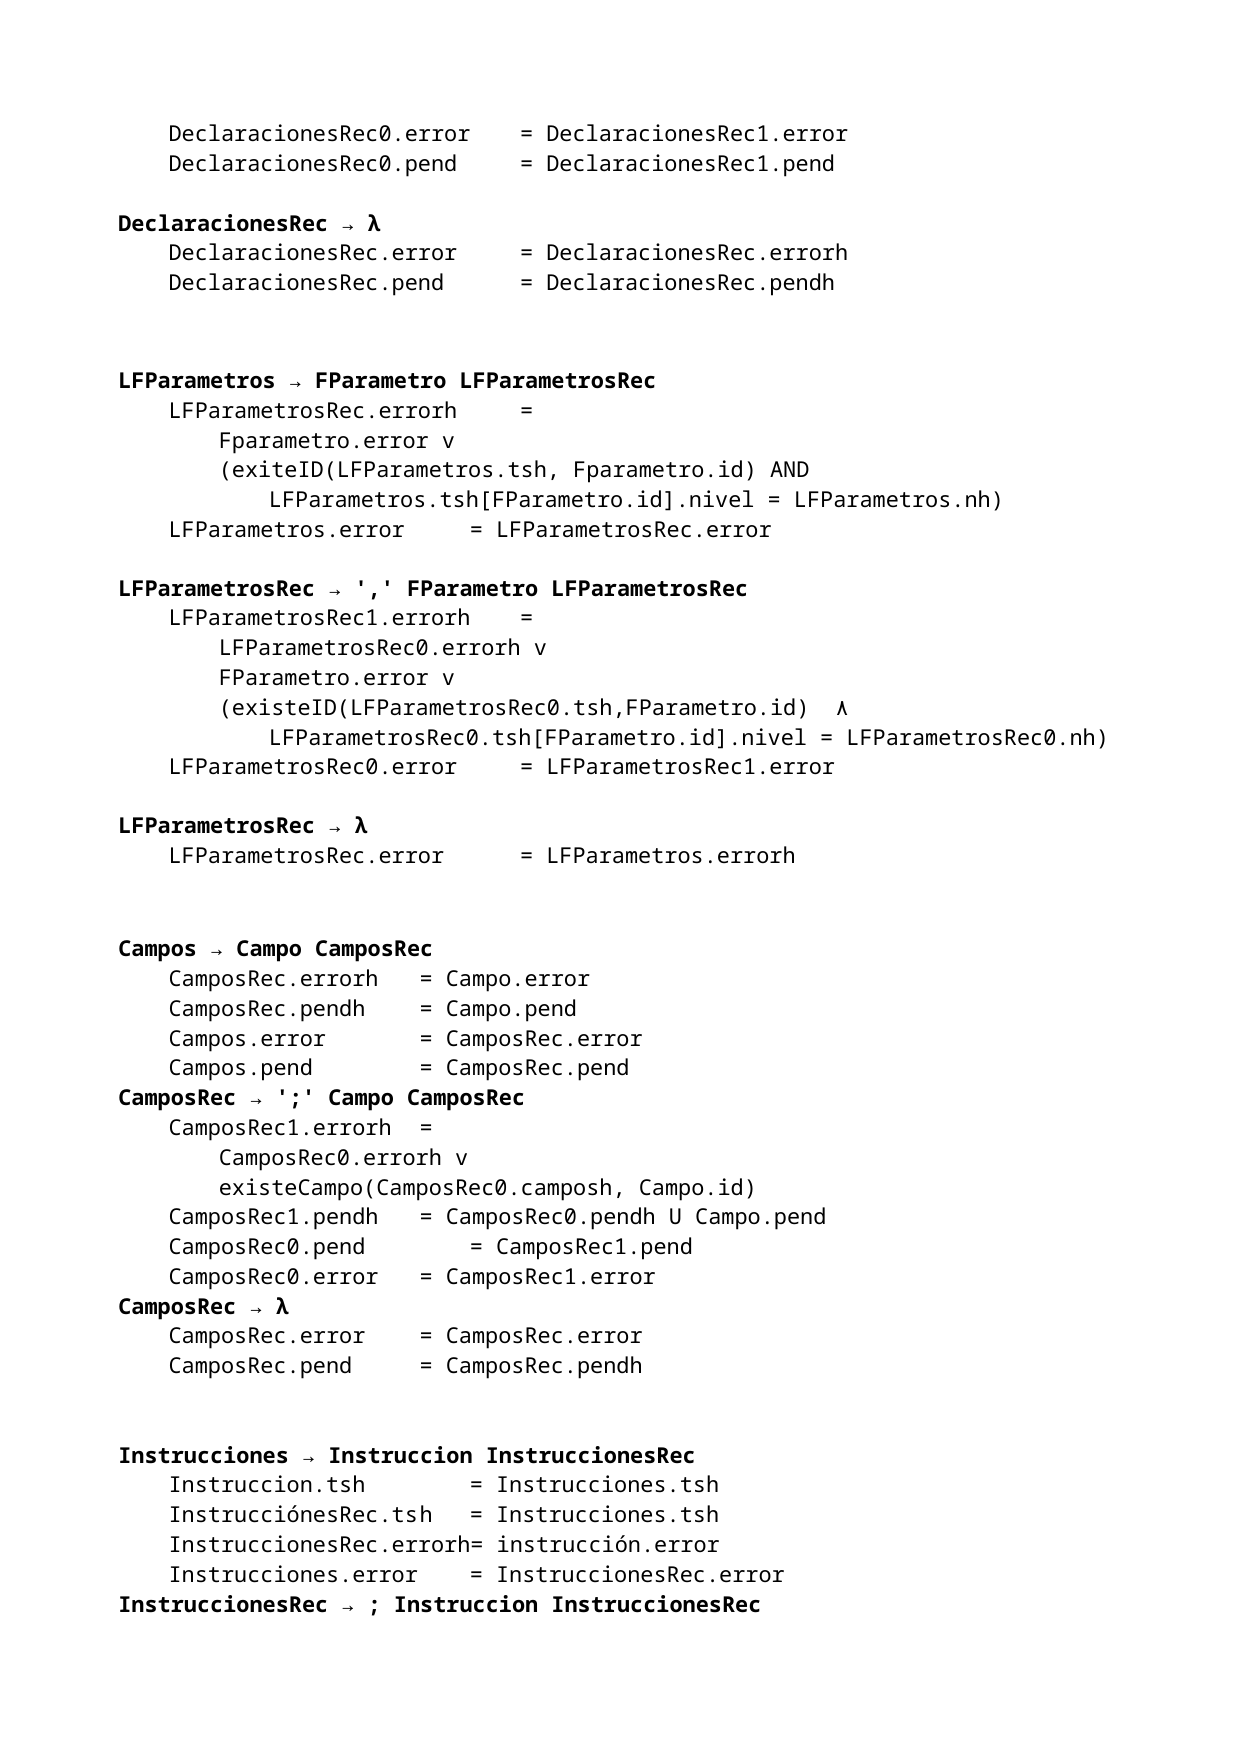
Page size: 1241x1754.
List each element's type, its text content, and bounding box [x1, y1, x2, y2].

text CamposRec.pendh = Campo.pend [118, 993, 1122, 1023]
text Campos.pend = CamposRec.pend [118, 1052, 1122, 1082]
text DeclaracionesRec.error = DeclaracionesRec.errorh [118, 237, 1122, 267]
text Instrucciones → Instruccion InstruccionesRec [118, 1440, 1122, 1469]
text CamposRec → ';' Campo CamposRec [118, 1082, 1122, 1112]
text LFParametros.tsh[FParametro.id].nivel = LFParametros.nh) [118, 484, 1122, 514]
text InstruccionesRec → ; Instruccion InstruccionesRec [118, 1589, 1122, 1618]
text CamposRec0.errorh v [118, 1142, 1122, 1172]
text LFParametrosRec1.errorh = [118, 602, 1122, 632]
text LFParametrosRec → ',' FParametro LFParametrosRec [118, 572, 1122, 602]
text DeclaracionesRec0.error = DeclaracionesRec1.error [118, 118, 1122, 148]
text InstruccionesRec.errorh= instrucción.error [118, 1529, 1122, 1559]
text Instruccion.tsh = Instrucciones.tsh [118, 1469, 1122, 1499]
text CamposRec1.errorh = [118, 1112, 1122, 1142]
text CamposRec → λ [118, 1291, 1122, 1321]
text (exiteID(LFParametros.tsh, Fparametro.id) AND [118, 454, 1122, 484]
text DeclaracionesRec → λ [118, 207, 1122, 237]
text LFParametrosRec0.error = LFParametrosRec1.error [118, 751, 1122, 781]
text existeCampo(CamposRec0.camposh, Campo.id) [118, 1172, 1122, 1201]
text CamposRec.error = CamposRec.error [118, 1321, 1122, 1350]
text Campos.error = CamposRec.error [118, 1023, 1122, 1052]
text Campos → Campo CamposRec [118, 933, 1122, 963]
text CamposRec1.pendh = CamposRec0.pendh U Campo.pend [118, 1201, 1122, 1231]
text Fparametro.error v [118, 424, 1122, 454]
text DeclaracionesRec0.pend = DeclaracionesRec1.pend [118, 148, 1122, 178]
text CamposRec0.pend = CamposRec1.pend [118, 1231, 1122, 1261]
text LFParametros.error = LFParametrosRec.error [118, 514, 1122, 544]
text Instrucciones.error = InstruccionesRec.error [118, 1559, 1122, 1589]
text LFParametrosRec0.errorh v [118, 632, 1122, 662]
text FParametro.error v (existeID(LFParametrosRec0.tsh,FParametro.id) ٨ LFParametrosRec0.tsh[FParametro.id].nivel = LFParametrosRec0.nh) [118, 662, 1122, 751]
text CamposRec.pend = CamposRec.pendh [118, 1350, 1122, 1380]
text DeclaracionesRec.pend = DeclaracionesRec.pendh [118, 267, 1122, 297]
text LFParametrosRec → λ [118, 810, 1122, 839]
text InstrucciónesRec.ts h = Instrucciones.tsh [118, 1499, 1122, 1529]
text LFParametrosRec.error = LFParametros.errorh [118, 839, 1122, 869]
text LFParametros → FParametro LFParametrosRec [118, 365, 1122, 395]
text LFParametrosRec.errorh = [118, 395, 1122, 424]
text CamposRec.errorh = Campo.error [118, 963, 1122, 993]
text CamposRec0.error = CamposRec1.error [118, 1261, 1122, 1291]
